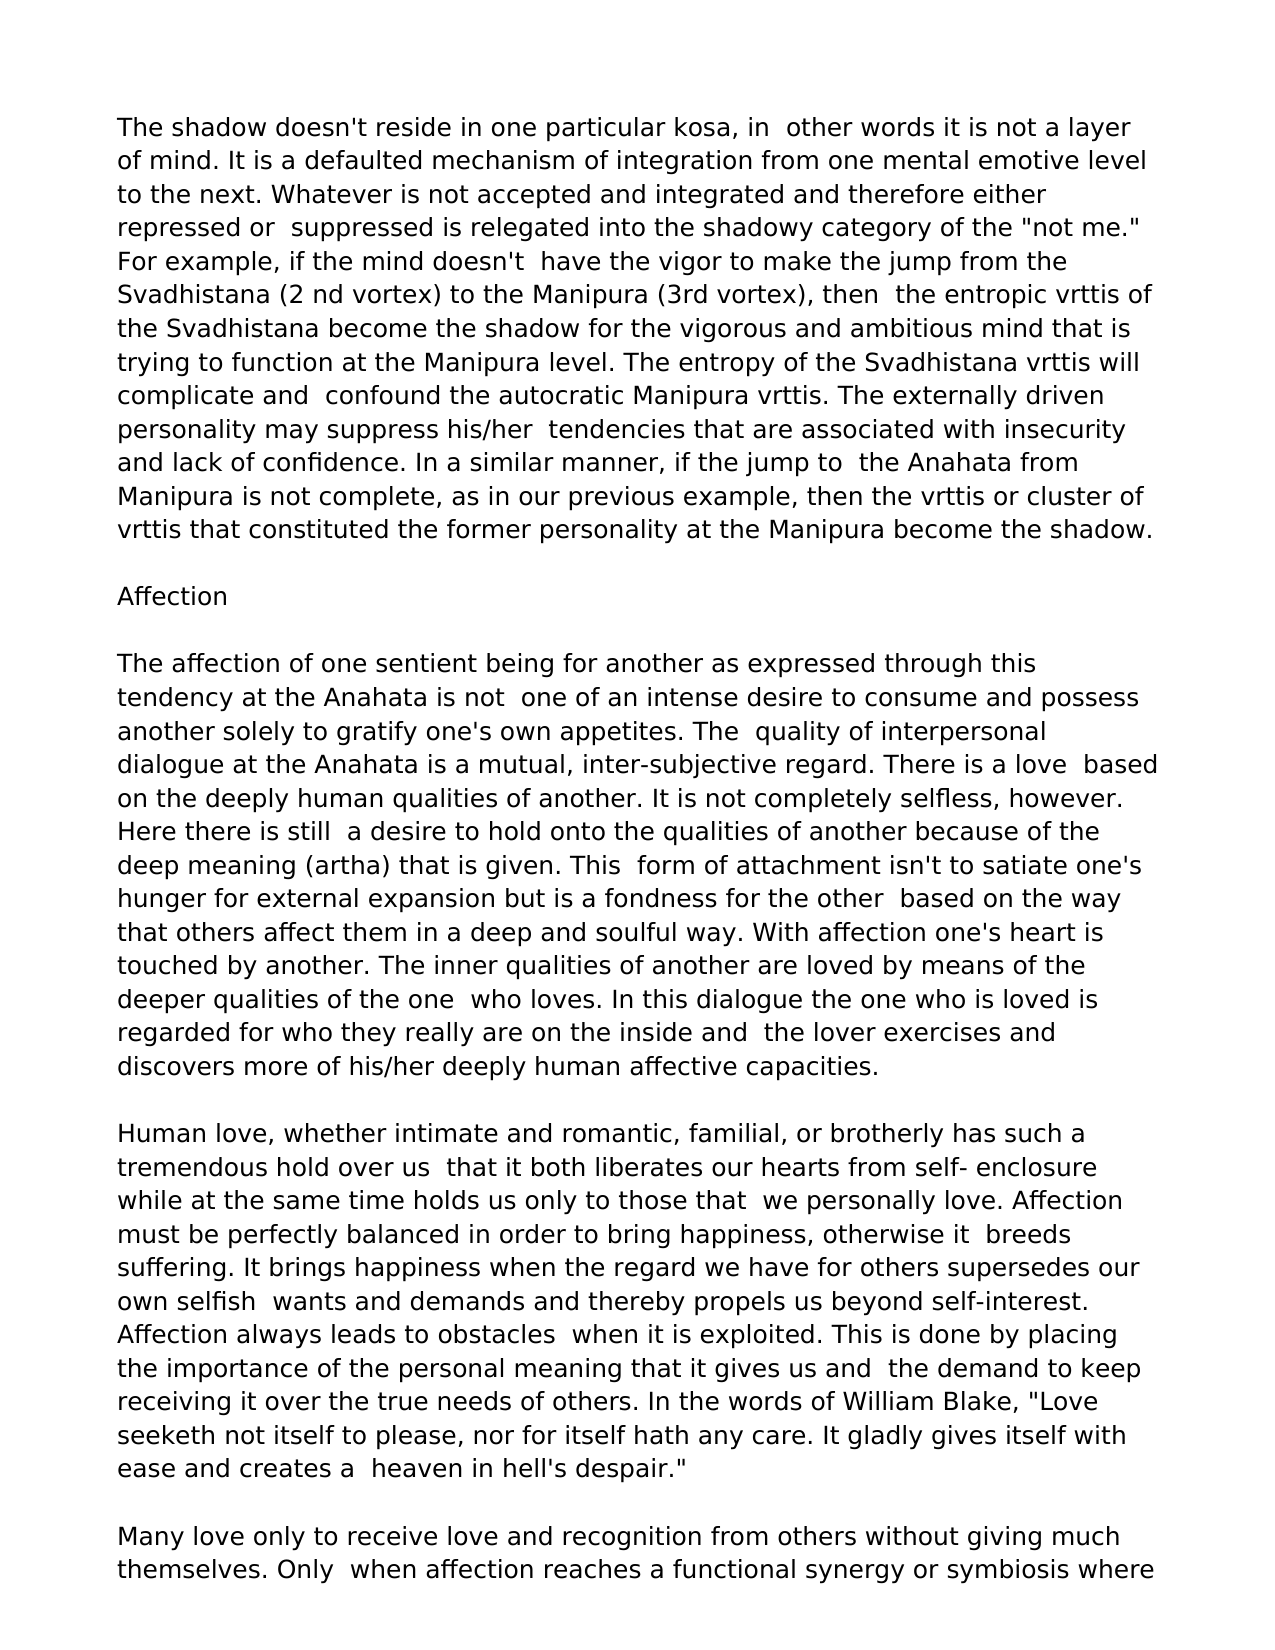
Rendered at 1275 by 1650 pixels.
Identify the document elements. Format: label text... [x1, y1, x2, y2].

text Human love, whether intimate and romantic, familial, or brotherly has such a tremendous hold over us that it both liberates our hearts from self- enclosure while at the same time holds us only to those that we personally love. Affection must be perfectly balanced in order to bring happiness, otherwise it breeds suffering. It brings happiness when the regard we have for others supersedes our own selfish wants and demands and thereby propels us beyond self-interest. Affection always leads to obstacles when it is exploited. This is done by placing the importance of the personal meaning that it gives us and the demand to keep receiving it over the true needs of others. In the words of William Blake, "Love seeketh not itself to please, nor for itself hath any care. It gladly gives itself with ease and creates a heaven in hell's despair." [117, 1119, 1159, 1484]
text The affection of one sentient being for another as expressed through this tendency at the Anahata is not one of an intense desire to consume and possess another solely to gratify one's own appetites. The quality of interpersonal dialogue at the Anahata is a mutual, inter-subjective regard. There is a love based on the deeply human qualities of another. It is not completely selfless, however. Here there is still a desire to hold onto the qualities of another because of the deep meaning (artha) that is given. This form of attachment isn't to satiate one's hunger for external expansion but is a fondness for the other based on the way that others affect them in a deep and soulful way. With affection one's heart is touched by another. The inner qualities of another are loved by means of the deeper qualities of the one who loves. In this dialogue the one who is loved is regarded for who they really are on the inside and the lover exercises and discovers more of his/her deeply human affective capacities. [117, 650, 1159, 1081]
text The shadow doesn't reside in one particular kosa, in other words it is not a layer of mind. It is a defaulted mechanism of integration from one mental emotive level to the next. Whatever is not accepted and integrated and therefore either repressed or suppressed is relegated into the shadowy category of the "not me." For example, if the mind doesn't have the vigor to make the jump from the Svadhistana (2 nd vortex) to the Manipura (3rd vortex), then the entropic vrttis of the Svadhistana become the shadow for the vigorous and ambitious mind that is trying to function at the Manipura level. The entropy of the Svadhistana vrttis will complicate and confound the autocratic Manipura vrttis. The externally driven personality may suppress his/her tendencies that are associated with insecurity and lack of confidence. In a similar manner, if the jump to the Anahata from Manipura is not complete, as in our previous example, then the vrttis or cluster of vrttis that constituted the former personality at the Manipura become the shadow. [117, 113, 1159, 545]
text Affection [117, 583, 1159, 612]
text Many love only to receive love and recognition from others without giving much themselves. Only when affection reaches a functional synergy or symbiosis where [117, 1522, 1159, 1584]
